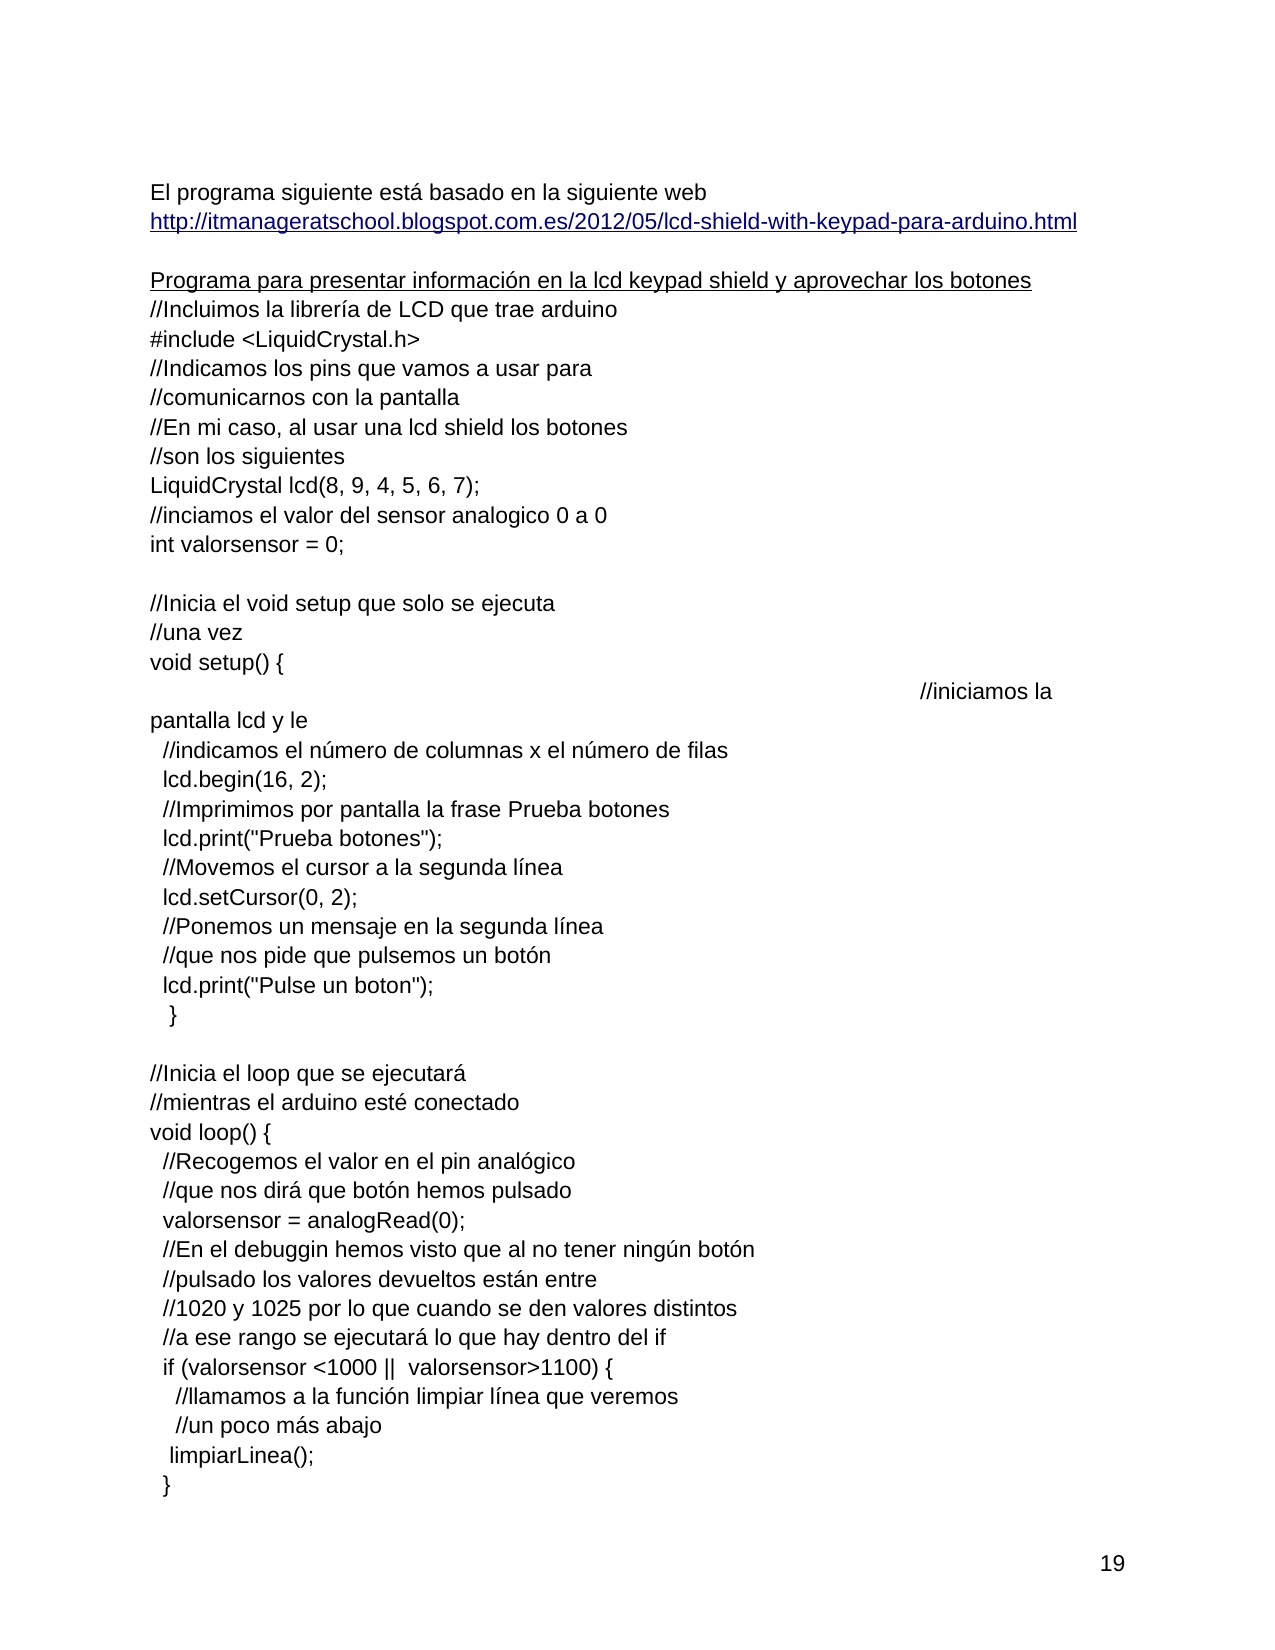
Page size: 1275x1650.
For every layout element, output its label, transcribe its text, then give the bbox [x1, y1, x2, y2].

text valorsensor = analogRead(0); [150, 1207, 1125, 1233]
text //un poco más abajo [150, 1413, 1125, 1439]
text //indicamos el número de columnas x el número de filas [150, 737, 1125, 763]
text //iniciamos la pantalla lcd y le [150, 679, 1125, 734]
text LiquidCrystal lcd(8, 9, 4, 5, 6, 7); [150, 473, 1125, 499]
text //Movemos el cursor a la segunda línea [150, 855, 1125, 881]
text //Imprimimos por pantalla la frase Prueba botones [150, 796, 1125, 822]
text lcd.begin(16, 2); [150, 767, 1125, 792]
text //una vez [150, 620, 1125, 646]
text //1020 y 1025 por lo que cuando se den valores distintos [150, 1296, 1125, 1321]
text //a ese rango se ejecutará lo que hay dentro del if [150, 1325, 1125, 1351]
text El programa siguiente está basado en la siguiente web [150, 179, 1125, 205]
text //En el debuggin hemos visto que al no tener ningún botón [150, 1237, 1125, 1262]
text void setup() { [150, 649, 1125, 675]
text //comunicarnos con la pantalla [150, 385, 1125, 411]
text Programa para presentar información en la lcd keypad shield y aprovechar los botones [150, 267, 1125, 293]
text //Indicamos los pins que vamos a usar para [150, 356, 1125, 381]
text #include <LiquidCrystal.h> [150, 326, 1125, 352]
text limpiarLinea(); [150, 1442, 1125, 1468]
text //En mi caso, al usar una lcd shield los botones [150, 414, 1125, 440]
text void loop() { [150, 1119, 1125, 1145]
text lcd.setCursor(0, 2); [150, 884, 1125, 910]
text //inciamos el valor del sensor analogico 0 a 0 [150, 502, 1125, 528]
text //Inicia el loop que se ejecutará [150, 1061, 1125, 1086]
text http://itmanageratschool.blogspot.com.es/2012/05/lcd-shield-with-keypad-para-arduino.html [150, 209, 1125, 234]
text //pulsado los valores devueltos están entre [150, 1266, 1125, 1292]
text //Inicia el void setup que solo se ejecuta [150, 591, 1125, 616]
text } [150, 1472, 1125, 1497]
text } [150, 1002, 1125, 1027]
text lcd.print("Pulse un boton"); [150, 972, 1125, 998]
text //mientras el arduino esté conectado [150, 1090, 1125, 1116]
text //llamamos a la función limpiar línea que veremos [150, 1384, 1125, 1409]
text //Incluimos la librería de LCD que trae arduino [150, 297, 1125, 322]
text //Recogemos el valor en el pin analógico [150, 1149, 1125, 1174]
text //Ponemos un mensaje en la segunda línea [150, 914, 1125, 939]
text int valorsensor = 0; [150, 532, 1125, 557]
text //que nos pide que pulsemos un botón [150, 943, 1125, 969]
text //que nos dirá que botón hemos pulsado [150, 1178, 1125, 1204]
text if (valorsensor <1000 || valorsensor>1100) { [150, 1354, 1125, 1380]
text //son los siguientes [150, 444, 1125, 469]
text lcd.print("Prueba botones"); [150, 826, 1125, 851]
